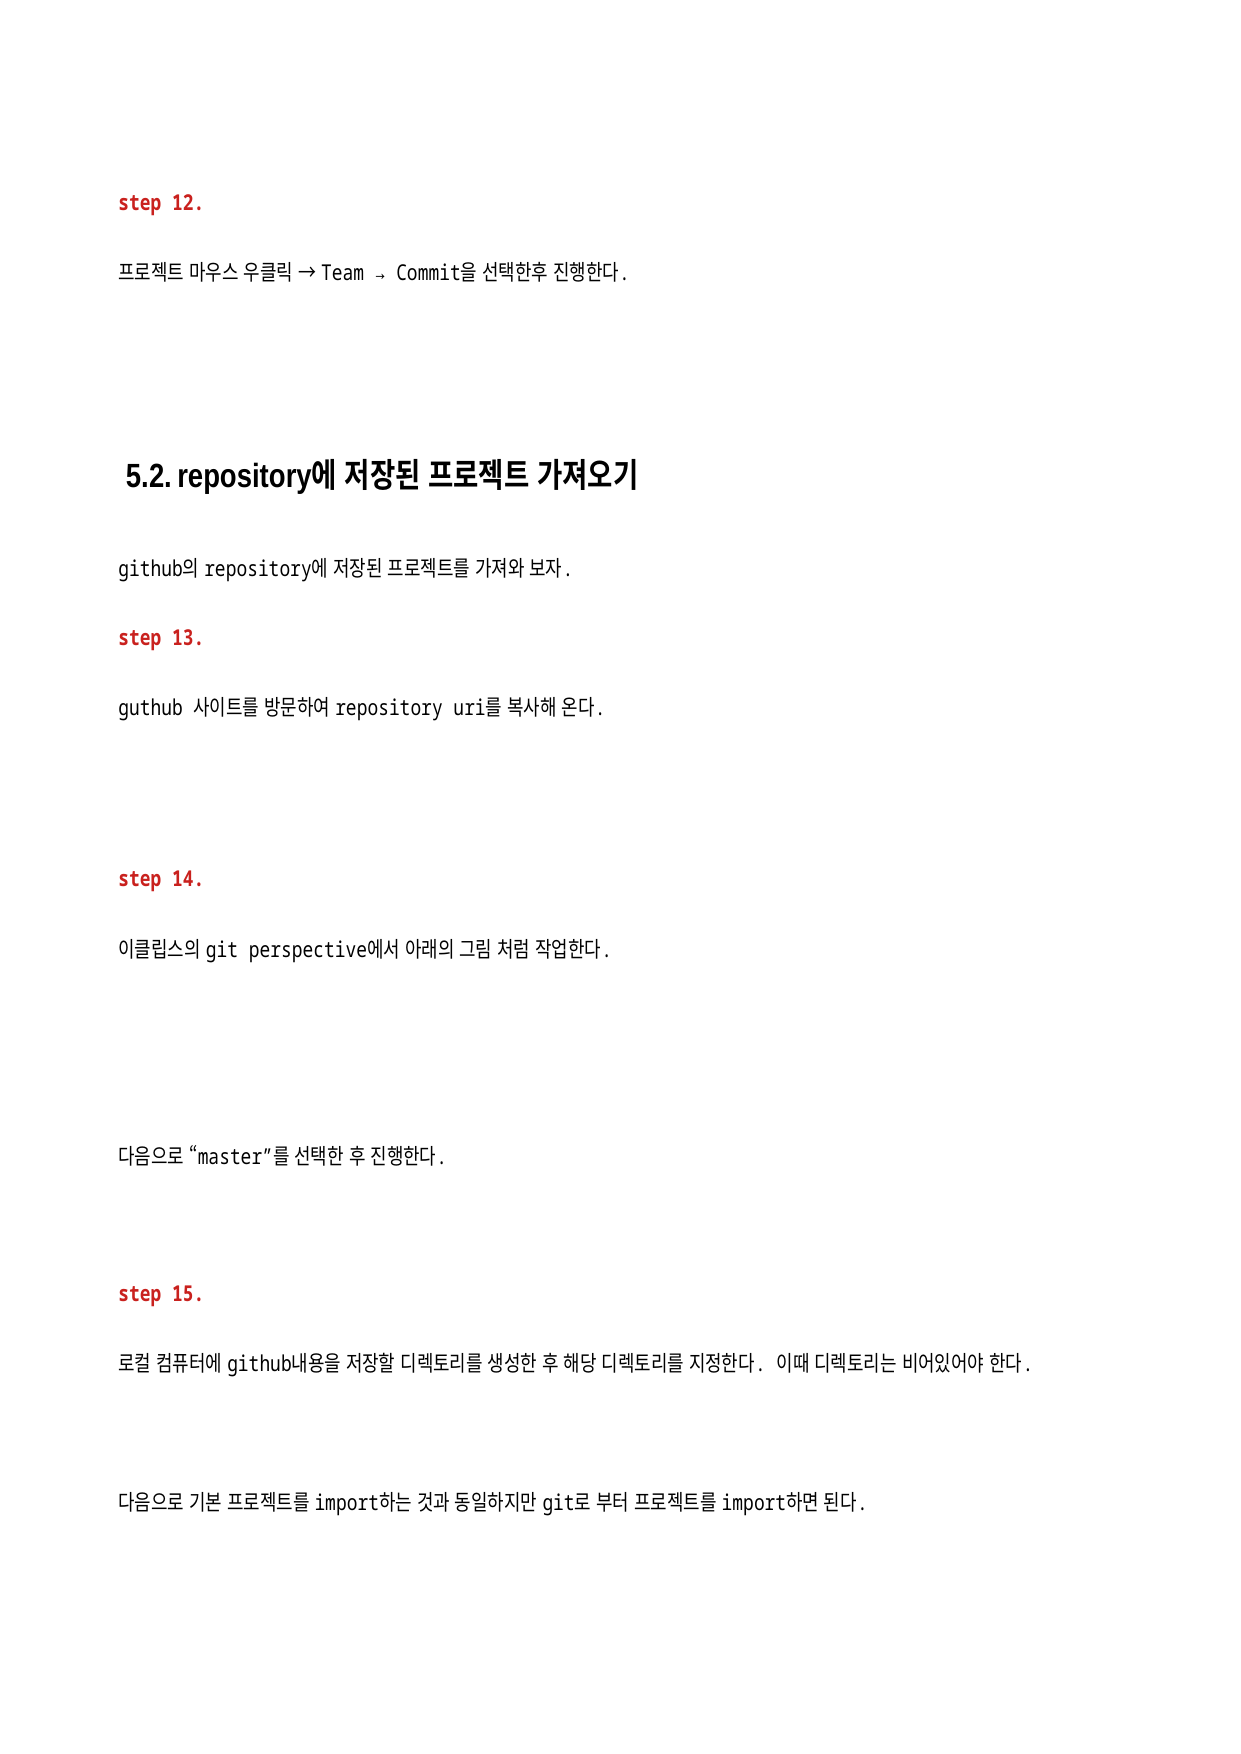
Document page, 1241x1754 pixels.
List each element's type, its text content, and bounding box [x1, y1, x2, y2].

text 프로젝트 마우스 우클릭 → Team → Commit을 선택한후 진행한다. [118, 255, 1122, 287]
text step 13. [118, 622, 1122, 652]
subtitle repository에 저장된 프로젝트 가져오기 [118, 449, 1122, 497]
text step 14. [118, 863, 1122, 893]
text guthub 사이트를 방문하여 repository uri를 복사해 온다. [118, 690, 1122, 722]
text github의 repository에 저장된 프로젝트를 가져와 보자. [118, 551, 1122, 583]
text 다음으로 기본 프로젝트를 import하는 것과 동일하지만 git로 부터 프로젝트를 import하면 된다. [118, 1485, 1122, 1517]
text step 15. [118, 1278, 1122, 1308]
text 다음으로 “master”를 선택한 후 진행한다. [118, 1139, 1122, 1171]
text step 12. [118, 186, 1122, 216]
text 이클립스의 git perspective에서 아래의 그림 처럼 작업한다. [118, 932, 1122, 963]
text 로컬 컴퓨터에 github내용을 저장할 디렉토리를 생성한 후 해당 디렉토리를 지정한다. 이때 디렉토리는 비어있어야 한다. [118, 1346, 1122, 1378]
